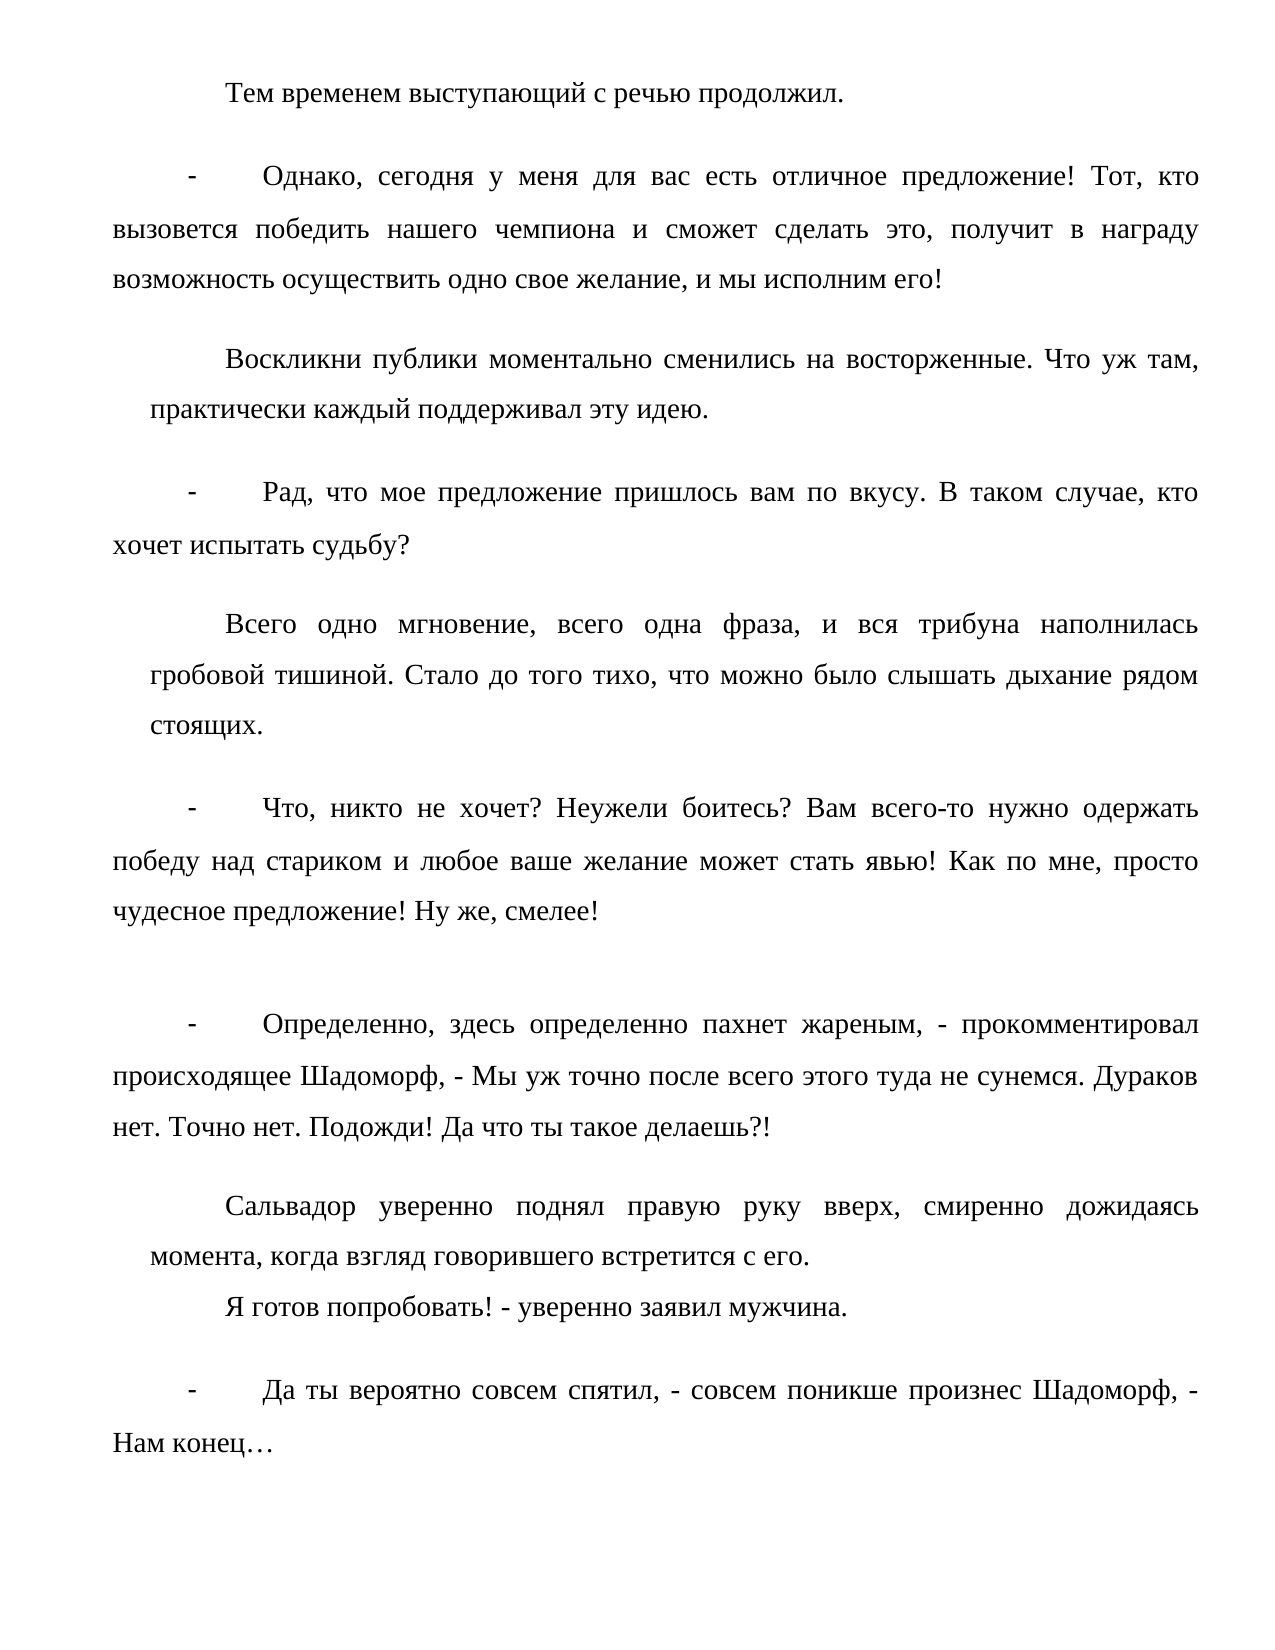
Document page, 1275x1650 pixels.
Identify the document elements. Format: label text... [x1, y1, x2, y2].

list Да ты вероятно совсем спятил, - совсем поникше произнес Шадоморф, - Нам конец… [112, 1368, 1200, 1458]
text Тем временем выступающий с речью продолжил. [150, 75, 1200, 108]
text Сальвадор уверенно поднял правую руку вверх, смиренно дожидаясь момента, когда взгляд говорившего встретится с его. [150, 1188, 1200, 1272]
list Рад, что мое предложение пришлось вам по вкусу. В таком случае, кто хочет испытать судьбу? [112, 471, 1200, 561]
text Я готов попробовать! - уверенно заявил мужчина. [150, 1289, 1200, 1322]
list Определенно, здесь определенно пахнет жареным, - прокомментировал происходящее Шадоморф, - Мы уж точно после всего этого туда не сунемся. Дураков нет. Точно нет. Подожди! Да что ты такое делаешь?! [112, 1002, 1200, 1142]
list Однако, сегодня у меня для вас есть отличное предложение! Тот, кто вызовется победить нашего чемпиона и сможет сделать это, получит в награду возможность осуществить одно свое желание, и мы исполним его! [112, 154, 1200, 295]
text Воскликни публики моментально сменились на восторженные. Что уж там, практически каждый поддерживал эту идею. [150, 341, 1200, 424]
text Всего одно мгновение, всего одна фраза, и вся трибуна наполнилась гробовой тишиной. Стало до того тихо, что можно было слышать дыхание рядом стоящих. [150, 606, 1200, 741]
list Что, никто не хочет? Неужели боитесь? Вам всего-то нужно одержать победу над стариком и любое ваше желание может стать явью! Как по мне, просто чудесное предложение! Ну же, смелее! [112, 787, 1200, 927]
